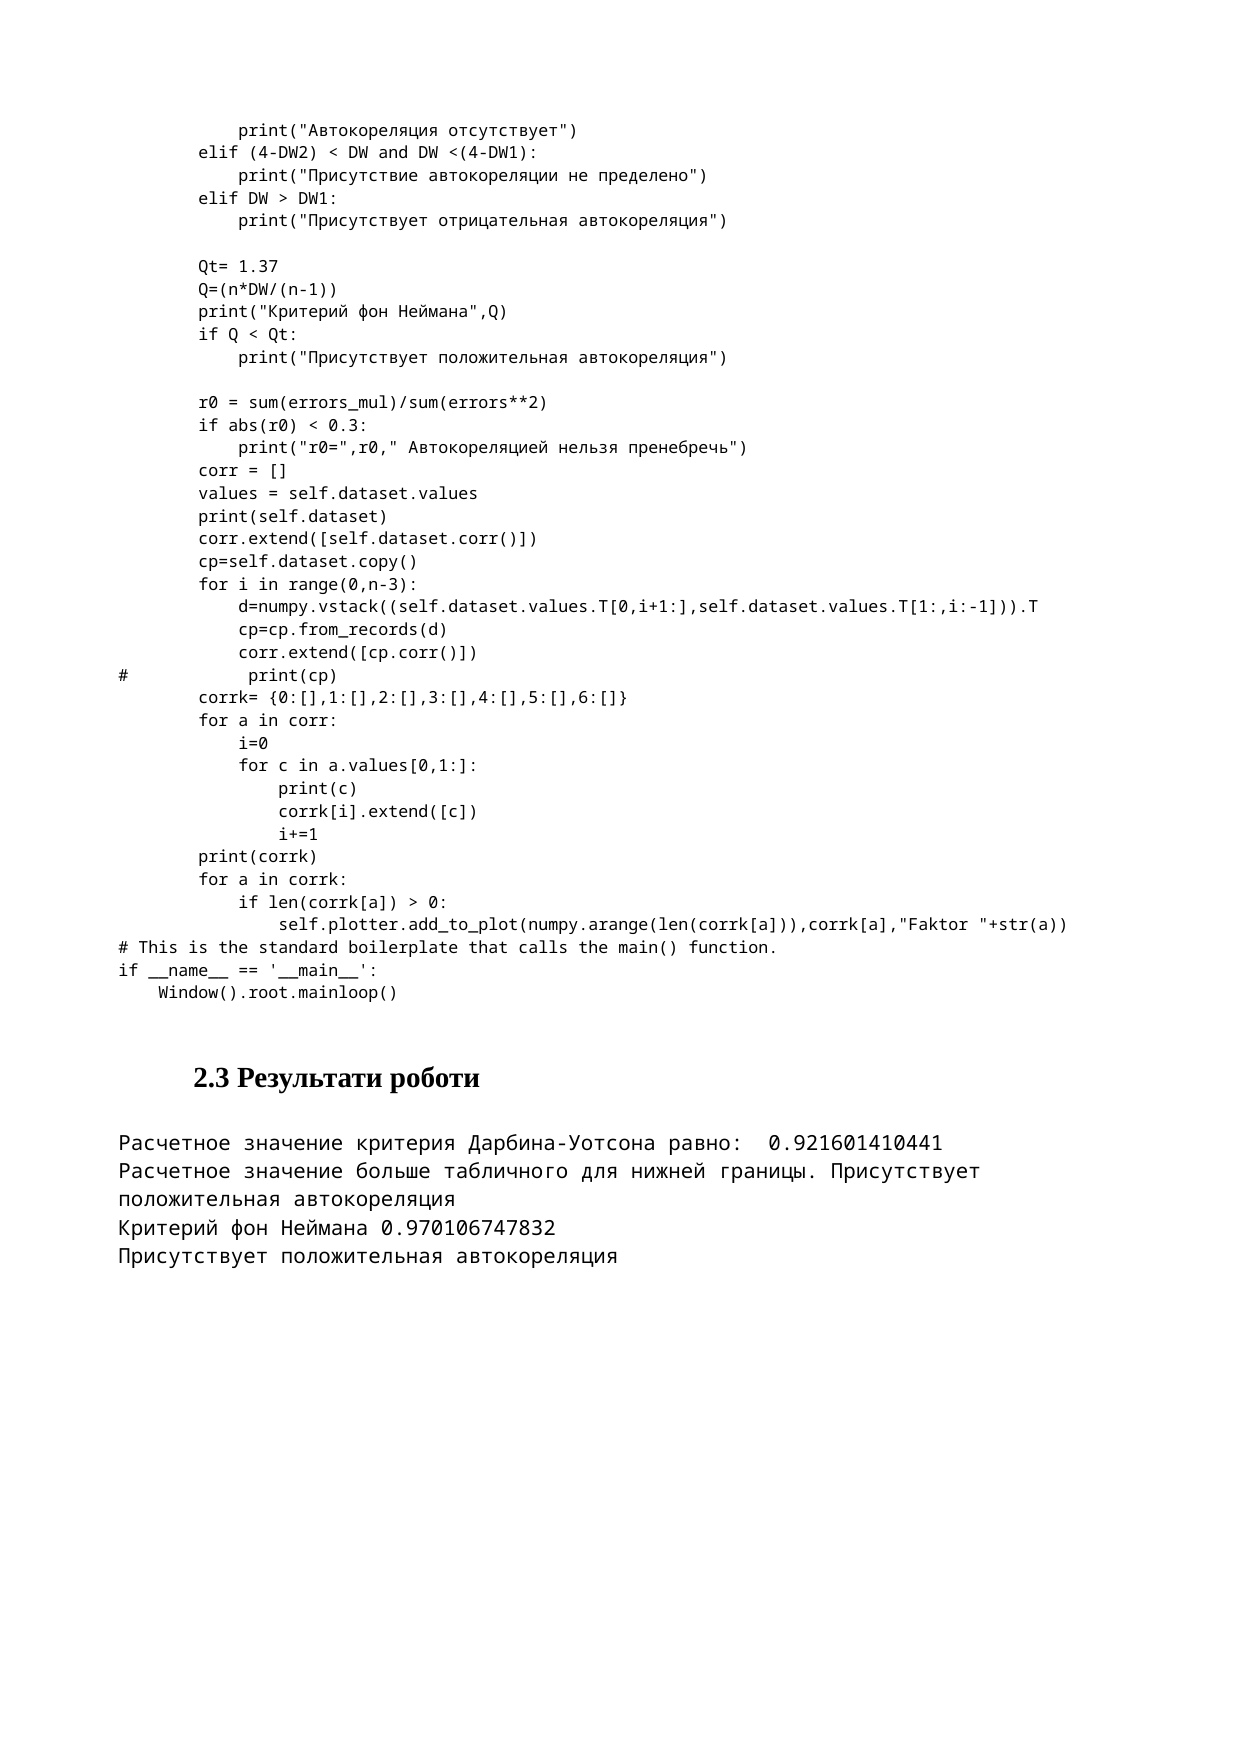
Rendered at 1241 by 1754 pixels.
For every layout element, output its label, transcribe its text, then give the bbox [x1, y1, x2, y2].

text for c in a.values[0,1:]: [118, 754, 1122, 777]
text self.plotter.add_to_plot(numpy.arange(len(corrk[a])),corrk[a],"Faktor "+str(a)) [118, 913, 1122, 936]
text print("Критерий фон Неймана",Q) [118, 300, 1122, 322]
text elif DW > DW1: [118, 186, 1122, 209]
text print("Присутствует отрицательная автокореляция") [118, 209, 1122, 232]
text r0 = sum(errors_mul)/sum(errors**2) [118, 391, 1122, 413]
text corr = [] [118, 459, 1122, 481]
text for i in range(0,n-3): [118, 572, 1122, 595]
text # print(cp) [118, 663, 1122, 686]
text if len(corrk[a]) > 0: [118, 890, 1122, 913]
text if __name__ == '__main__': [118, 958, 1122, 981]
text i=0 [118, 731, 1122, 754]
text d=numpy.vstack((self.dataset.values.T[0,i+1:],self.dataset.values.T[1:,i:-1])).T [118, 595, 1122, 618]
text Q=(n*DW/(n-1)) [118, 277, 1122, 300]
text 2.3 Результати роботи [118, 1061, 1122, 1094]
text if abs(r0) < 0.3: [118, 413, 1122, 436]
text cp=cp.from_records(d) [118, 618, 1122, 640]
text print("Присутствует положительная автокореляция") [118, 345, 1122, 368]
text print("Присутствие автокореляции не пределено") [118, 163, 1122, 186]
text Window().root.mainloop() [118, 981, 1122, 1004]
text print(c) [118, 777, 1122, 799]
text Критерий фон Неймана 0.970106747832 [118, 1213, 1122, 1241]
text for a in corrk: [118, 867, 1122, 890]
text corrk[i].extend([c]) [118, 799, 1122, 822]
text Присутствует положительная автокореляция [118, 1241, 1122, 1270]
text elif (4-DW2) < DW and DW <(4-DW1): [118, 141, 1122, 163]
text Qt= 1.37 [118, 254, 1122, 277]
text print(corrk) [118, 845, 1122, 867]
text Расчетное значение критерия Дарбина-Уотсона равно: 0.921601410441 [118, 1128, 1122, 1156]
text cp=self.dataset.copy() [118, 549, 1122, 572]
text # This is the standard boilerplate that calls the main() function. [118, 936, 1122, 958]
text corr.extend([self.dataset.corr()]) [118, 527, 1122, 549]
text print(self.dataset) [118, 504, 1122, 527]
text corrk= {0:[],1:[],2:[],3:[],4:[],5:[],6:[]} [118, 686, 1122, 708]
text i+=1 [118, 822, 1122, 845]
text print("r0=",r0," Автокореляцией нельзя пренебречь") [118, 436, 1122, 459]
text print("Автокореляция отсутствует") [118, 118, 1122, 141]
text Расчетное значение больше табличного для нижней границы. Присутствует положительная автокореляция [118, 1156, 1122, 1213]
text values = self.dataset.values [118, 481, 1122, 504]
text for a in corr: [118, 708, 1122, 731]
text corr.extend([cp.corr()]) [118, 640, 1122, 663]
text if Q < Qt: [118, 322, 1122, 345]
